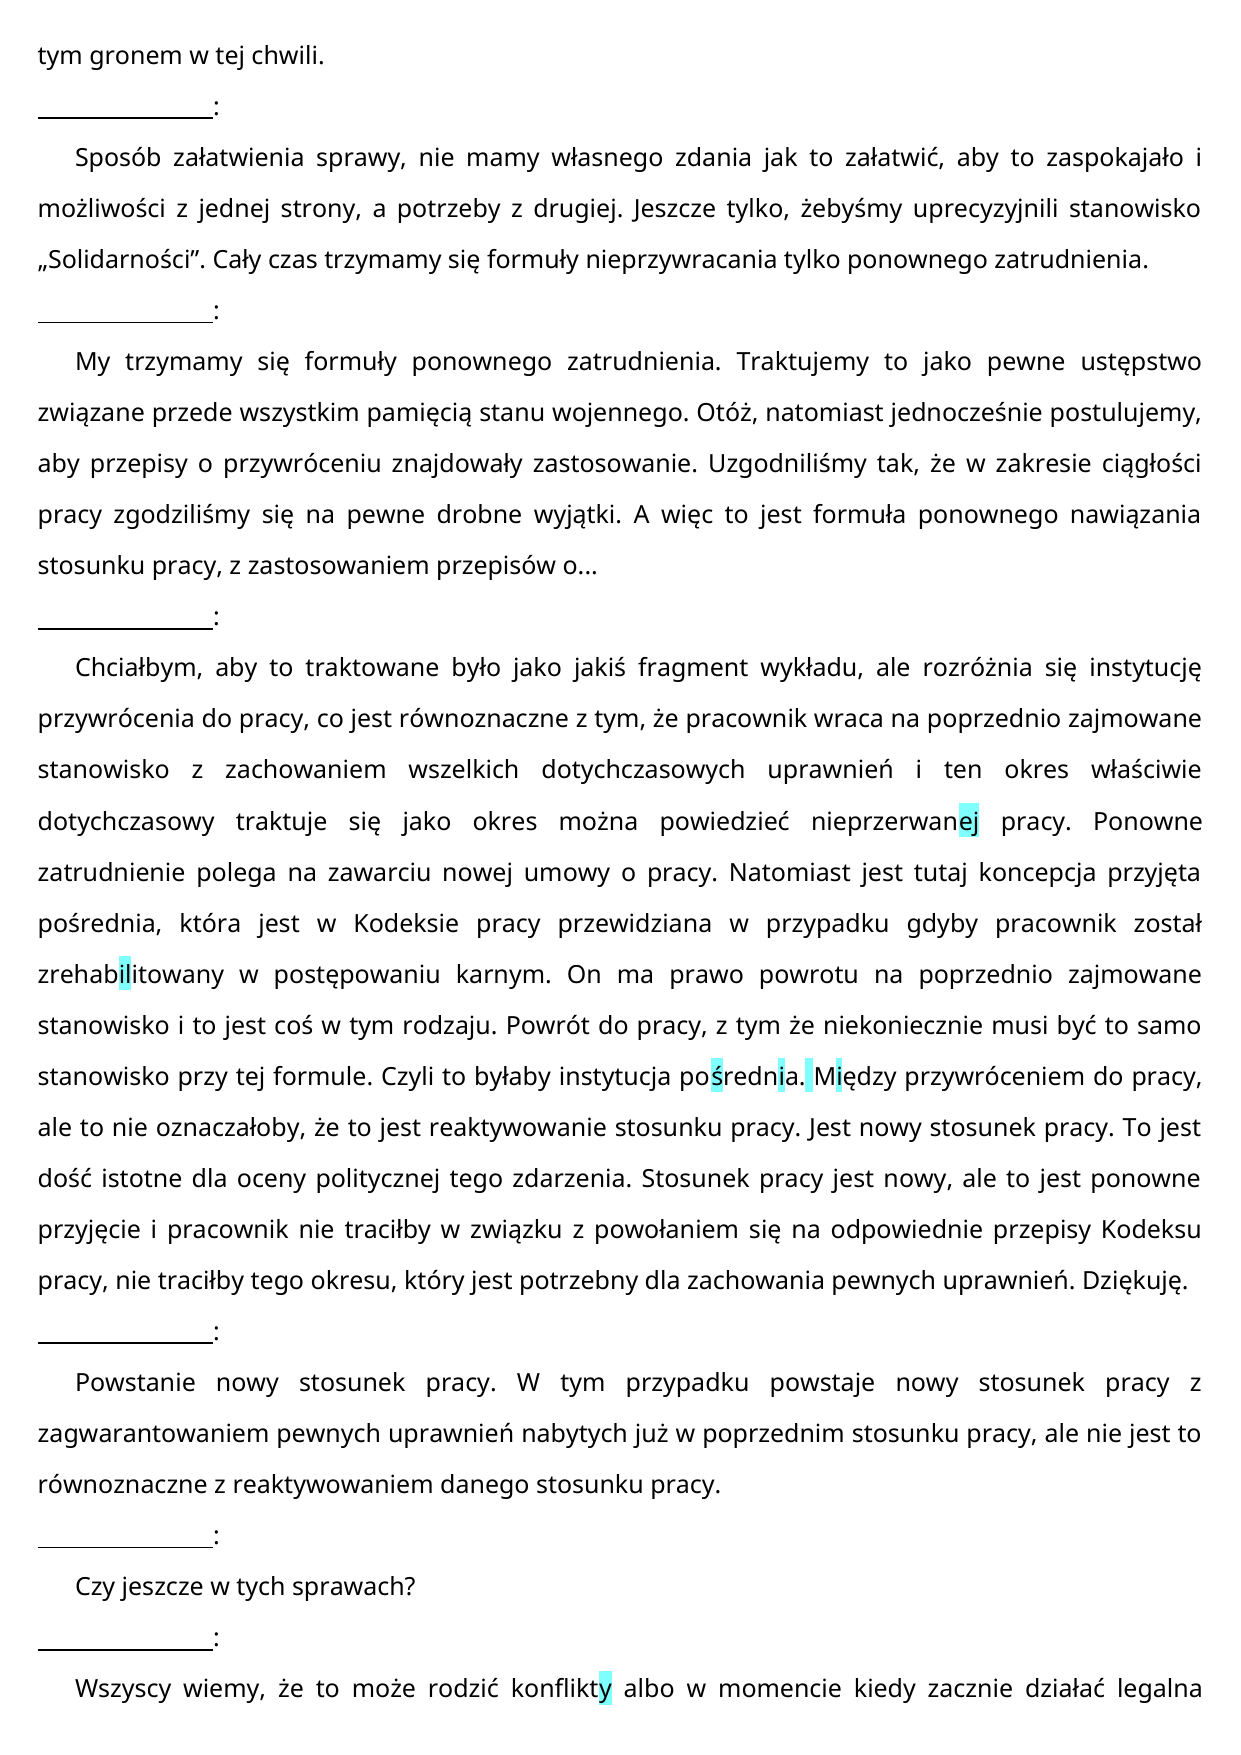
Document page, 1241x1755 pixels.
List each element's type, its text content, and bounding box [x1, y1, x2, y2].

text Wszyscy wiemy, że to może rodzić konflikty albo w momencie kiedy zacznie działać legalna [37, 1671, 1203, 1705]
text My trzymamy się formuły ponownego zatrudnienia. Traktujemy to jako pewne ustępstwo związane przede wszystkim pamięcią stanu wojennego. Otóż, natomiast jednocześnie postulujemy, aby przepisy o przywróceniu znajdowały zastosowanie. Uzgodniliśmy tak, że w zakresie ciągłości pracy zgodziliśmy się na pewne drobne wyjątki. A więc to jest formuła ponownego nawiązania stosunku pracy, z zastosowaniem przepisów o... [37, 344, 1203, 582]
text Powstanie nowy stosunek pracy. W tym przypadku powstaje nowy stosunek pracy z zagwarantowaniem pewnych uprawnień nabytych już w poprzednim stosunku pracy, ale nie jest to równoznaczne z reaktywowaniem danego stosunku pracy. [37, 1364, 1203, 1501]
text : [37, 88, 1203, 123]
text Czy jeszcze w tych sprawach? [37, 1569, 1203, 1603]
text : [37, 599, 1203, 633]
text Sposób załatwienia sprawy, nie mamy własnego zdania jak to załatwić, aby to zaspokajało i możliwości z jednej strony, a potrzeby z drugiej. Jeszcze tylko, żebyśmy uprecyzyjnili stanowisko „Solidarności”. Cały czas trzymamy się formuły nieprzywracania tylko ponownego zatrudnienia. [37, 139, 1203, 276]
text tym gronem w tej chwili. [37, 37, 1203, 72]
text : [37, 1620, 1203, 1654]
text : [37, 1518, 1203, 1552]
text Chciałbym, aby to traktowane było jako jakiś fragment wykładu, ale rozróżnia się instytucję przywrócenia do pracy, co jest równoznaczne z tym, że pracownik wraca na poprzednio zajmowane stanowisko z zachowaniem wszelkich dotychczasowych uprawnień i ten okres właściwie dotychczasowy traktuje się jako okres można powiedzieć nieprzerwanej pracy. Ponowne zatrudnienie polega na zawarciu nowej umowy o pracy. Natomiast jest tutaj koncepcja przyjęta pośrednia, która jest w Kodeksie pracy przewidziana w przypadku gdyby pracownik został zrehabilitowany w postępowaniu karnym. On ma prawo powrotu na poprzednio zajmowane stanowisko i to jest coś w tym rodzaju. Powrót do pracy, z tym że niekoniecznie musi być to samo stanowisko przy tej formule. Czyli to byłaby instytucja pośrednia. Między przywróceniem do pracy, ale to nie oznaczałoby, że to jest reaktywowanie stosunku pracy. Jest nowy stosunek pracy. To jest dość istotne dla oceny politycznej tego zdarzenia. Stosunek pracy jest nowy, ale to jest ponowne przyjęcie i pracownik nie traciłby w związku z powołaniem się na odpowiednie przepisy Kodeksu pracy, nie traciłby tego okresu, który jest potrzebny dla zachowania pewnych uprawnień. Dziękuję. [37, 650, 1203, 1297]
text : [37, 293, 1203, 327]
text : [37, 1313, 1203, 1348]
